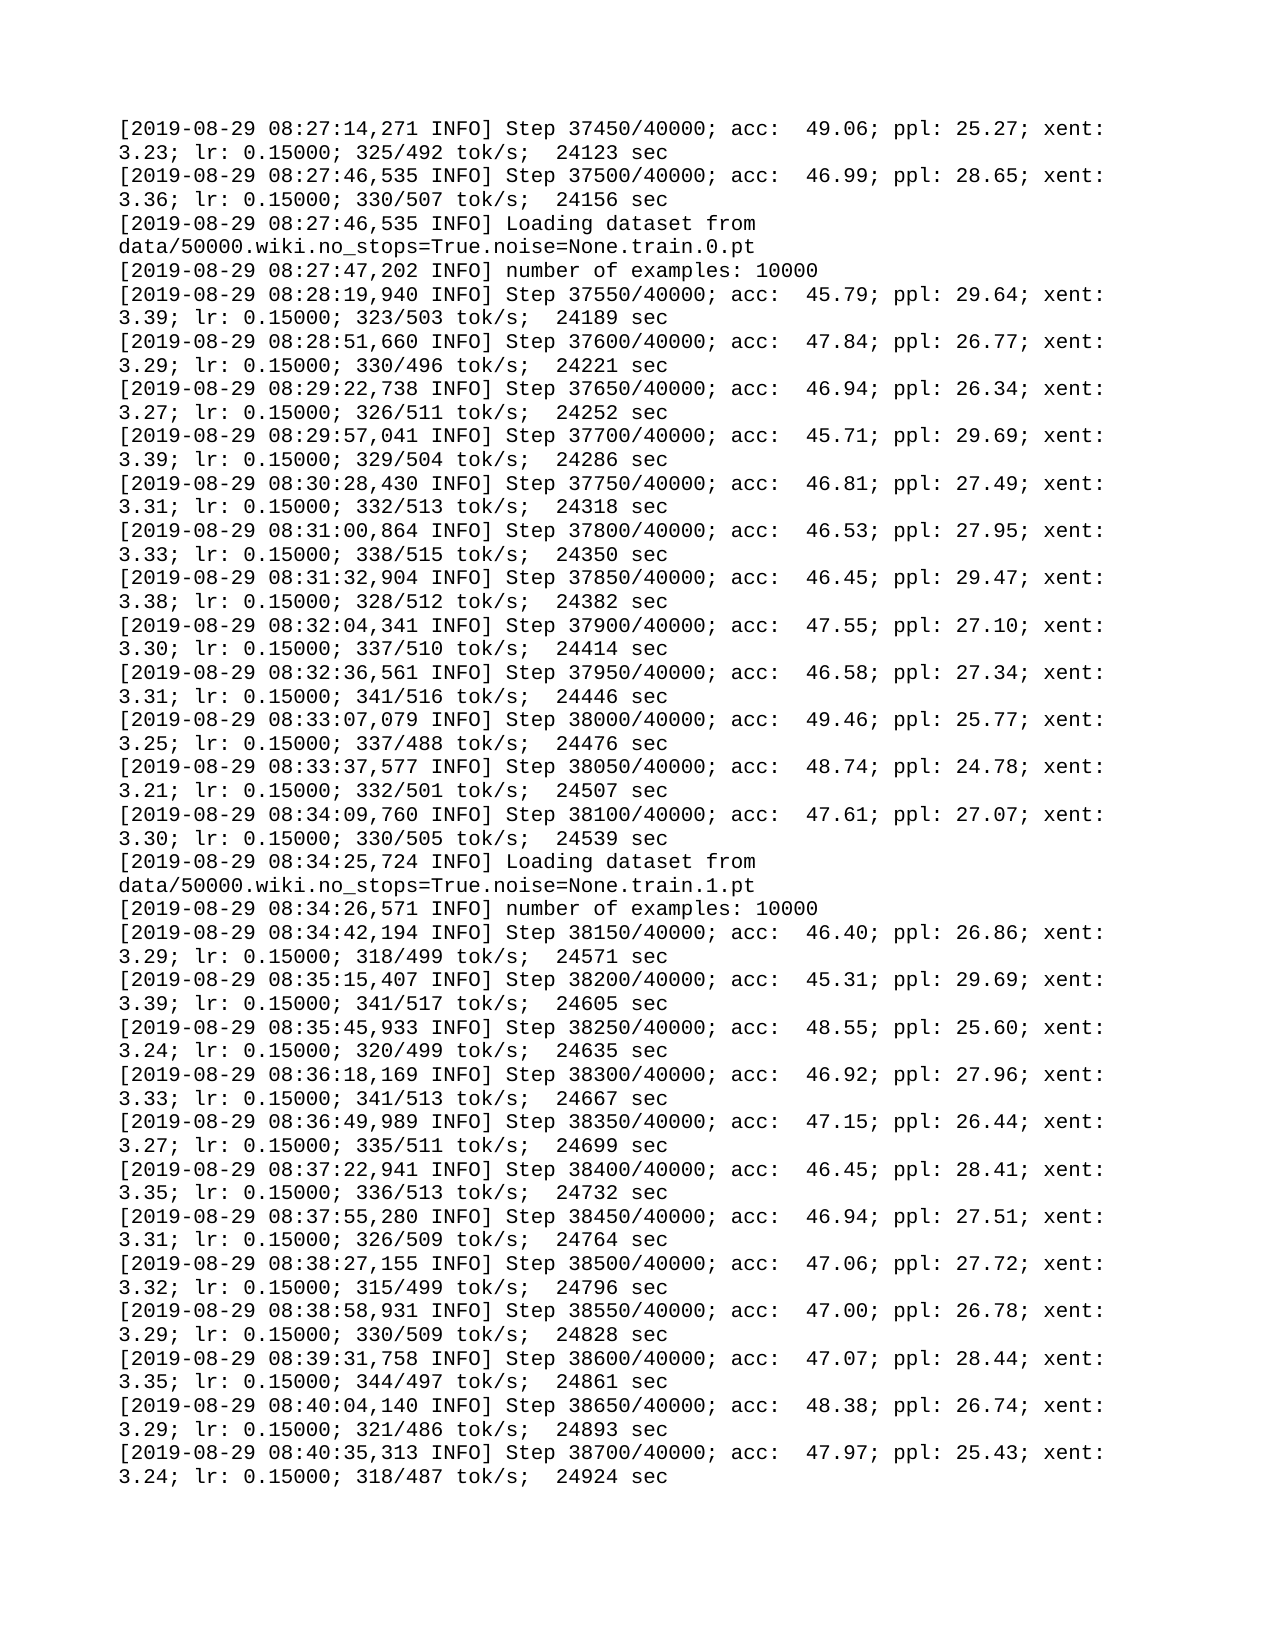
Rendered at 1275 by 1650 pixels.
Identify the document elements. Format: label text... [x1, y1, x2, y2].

text [2019-08-29 08:37:55,280 INFO] Step 38450/40000; acc: 46.94; ppl: 27.51; xent: 3.31; lr: 0.15000; 326/509 tok/s; 24764 sec [118, 1206, 1157, 1253]
text [2019-08-29 08:33:07,079 INFO] Step 38000/40000; acc: 49.46; ppl: 25.77; xent: 3.25; lr: 0.15000; 337/488 tok/s; 24476 sec [118, 709, 1157, 757]
text [2019-08-29 08:31:00,864 INFO] Step 37800/40000; acc: 46.53; ppl: 27.95; xent: 3.33; lr: 0.15000; 338/515 tok/s; 24350 sec [118, 520, 1157, 567]
text [2019-08-29 08:36:18,169 INFO] Step 38300/40000; acc: 46.92; ppl: 27.96; xent: 3.33; lr: 0.15000; 341/513 tok/s; 24667 sec [118, 1064, 1157, 1111]
text [2019-08-29 08:37:22,941 INFO] Step 38400/40000; acc: 46.45; ppl: 28.41; xent: 3.35; lr: 0.15000; 336/513 tok/s; 24732 sec [118, 1158, 1157, 1206]
text [2019-08-29 08:34:26,571 INFO] number of examples: 10000 [118, 898, 1157, 922]
text [2019-08-29 08:32:36,561 INFO] Step 37950/40000; acc: 46.58; ppl: 27.34; xent: 3.31; lr: 0.15000; 341/516 tok/s; 24446 sec [118, 662, 1157, 709]
text [2019-08-29 08:27:46,535 INFO] Loading dataset from data/50000.wiki.no_stops=True.noise=None.train.0.pt [118, 213, 1157, 260]
text [2019-08-29 08:32:04,341 INFO] Step 37900/40000; acc: 47.55; ppl: 27.10; xent: 3.30; lr: 0.15000; 337/510 tok/s; 24414 sec [118, 615, 1157, 662]
text [2019-08-29 08:38:58,931 INFO] Step 38550/40000; acc: 47.00; ppl: 26.78; xent: 3.29; lr: 0.15000; 330/509 tok/s; 24828 sec [118, 1300, 1157, 1348]
text [2019-08-29 08:27:46,535 INFO] Step 37500/40000; acc: 46.99; ppl: 28.65; xent: 3.36; lr: 0.15000; 330/507 tok/s; 24156 sec [118, 165, 1157, 213]
text [2019-08-29 08:35:45,933 INFO] Step 38250/40000; acc: 48.55; ppl: 25.60; xent: 3.24; lr: 0.15000; 320/499 tok/s; 24635 sec [118, 1017, 1157, 1064]
text [2019-08-29 08:35:15,407 INFO] Step 38200/40000; acc: 45.31; ppl: 29.69; xent: 3.39; lr: 0.15000; 341/517 tok/s; 24605 sec [118, 969, 1157, 1017]
text [2019-08-29 08:40:04,140 INFO] Step 38650/40000; acc: 48.38; ppl: 26.74; xent: 3.29; lr: 0.15000; 321/486 tok/s; 24893 sec [118, 1395, 1157, 1442]
text [2019-08-29 08:27:14,271 INFO] Step 37450/40000; acc: 49.06; ppl: 25.27; xent: 3.23; lr: 0.15000; 325/492 tok/s; 24123 sec [118, 118, 1157, 165]
text [2019-08-29 08:34:09,760 INFO] Step 38100/40000; acc: 47.61; ppl: 27.07; xent: 3.30; lr: 0.15000; 330/505 tok/s; 24539 sec [118, 804, 1157, 851]
text [2019-08-29 08:36:49,989 INFO] Step 38350/40000; acc: 47.15; ppl: 26.44; xent: 3.27; lr: 0.15000; 335/511 tok/s; 24699 sec [118, 1111, 1157, 1158]
text [2019-08-29 08:39:31,758 INFO] Step 38600/40000; acc: 47.07; ppl: 28.44; xent: 3.35; lr: 0.15000; 344/497 tok/s; 24861 sec [118, 1348, 1157, 1395]
text [2019-08-29 08:38:27,155 INFO] Step 38500/40000; acc: 47.06; ppl: 27.72; xent: 3.32; lr: 0.15000; 315/499 tok/s; 24796 sec [118, 1253, 1157, 1300]
text [2019-08-29 08:34:25,724 INFO] Loading dataset from data/50000.wiki.no_stops=True.noise=None.train.1.pt [118, 851, 1157, 898]
text [2019-08-29 08:30:28,430 INFO] Step 37750/40000; acc: 46.81; ppl: 27.49; xent: 3.31; lr: 0.15000; 332/513 tok/s; 24318 sec [118, 473, 1157, 520]
text [2019-08-29 08:29:22,738 INFO] Step 37650/40000; acc: 46.94; ppl: 26.34; xent: 3.27; lr: 0.15000; 326/511 tok/s; 24252 sec [118, 378, 1157, 426]
text [2019-08-29 08:28:19,940 INFO] Step 37550/40000; acc: 45.79; ppl: 29.64; xent: 3.39; lr: 0.15000; 323/503 tok/s; 24189 sec [118, 284, 1157, 331]
text [2019-08-29 08:27:47,202 INFO] number of examples: 10000 [118, 260, 1157, 284]
text [2019-08-29 08:40:35,313 INFO] Step 38700/40000; acc: 47.97; ppl: 25.43; xent: 3.24; lr: 0.15000; 318/487 tok/s; 24924 sec [118, 1442, 1157, 1489]
text [2019-08-29 08:34:42,194 INFO] Step 38150/40000; acc: 46.40; ppl: 26.86; xent: 3.29; lr: 0.15000; 318/499 tok/s; 24571 sec [118, 922, 1157, 969]
text [2019-08-29 08:28:51,660 INFO] Step 37600/40000; acc: 47.84; ppl: 26.77; xent: 3.29; lr: 0.15000; 330/496 tok/s; 24221 sec [118, 331, 1157, 378]
text [2019-08-29 08:33:37,577 INFO] Step 38050/40000; acc: 48.74; ppl: 24.78; xent: 3.21; lr: 0.15000; 332/501 tok/s; 24507 sec [118, 757, 1157, 804]
text [2019-08-29 08:29:57,041 INFO] Step 37700/40000; acc: 45.71; ppl: 29.69; xent: 3.39; lr: 0.15000; 329/504 tok/s; 24286 sec [118, 426, 1157, 473]
text [2019-08-29 08:31:32,904 INFO] Step 37850/40000; acc: 46.45; ppl: 29.47; xent: 3.38; lr: 0.15000; 328/512 tok/s; 24382 sec [118, 567, 1157, 615]
